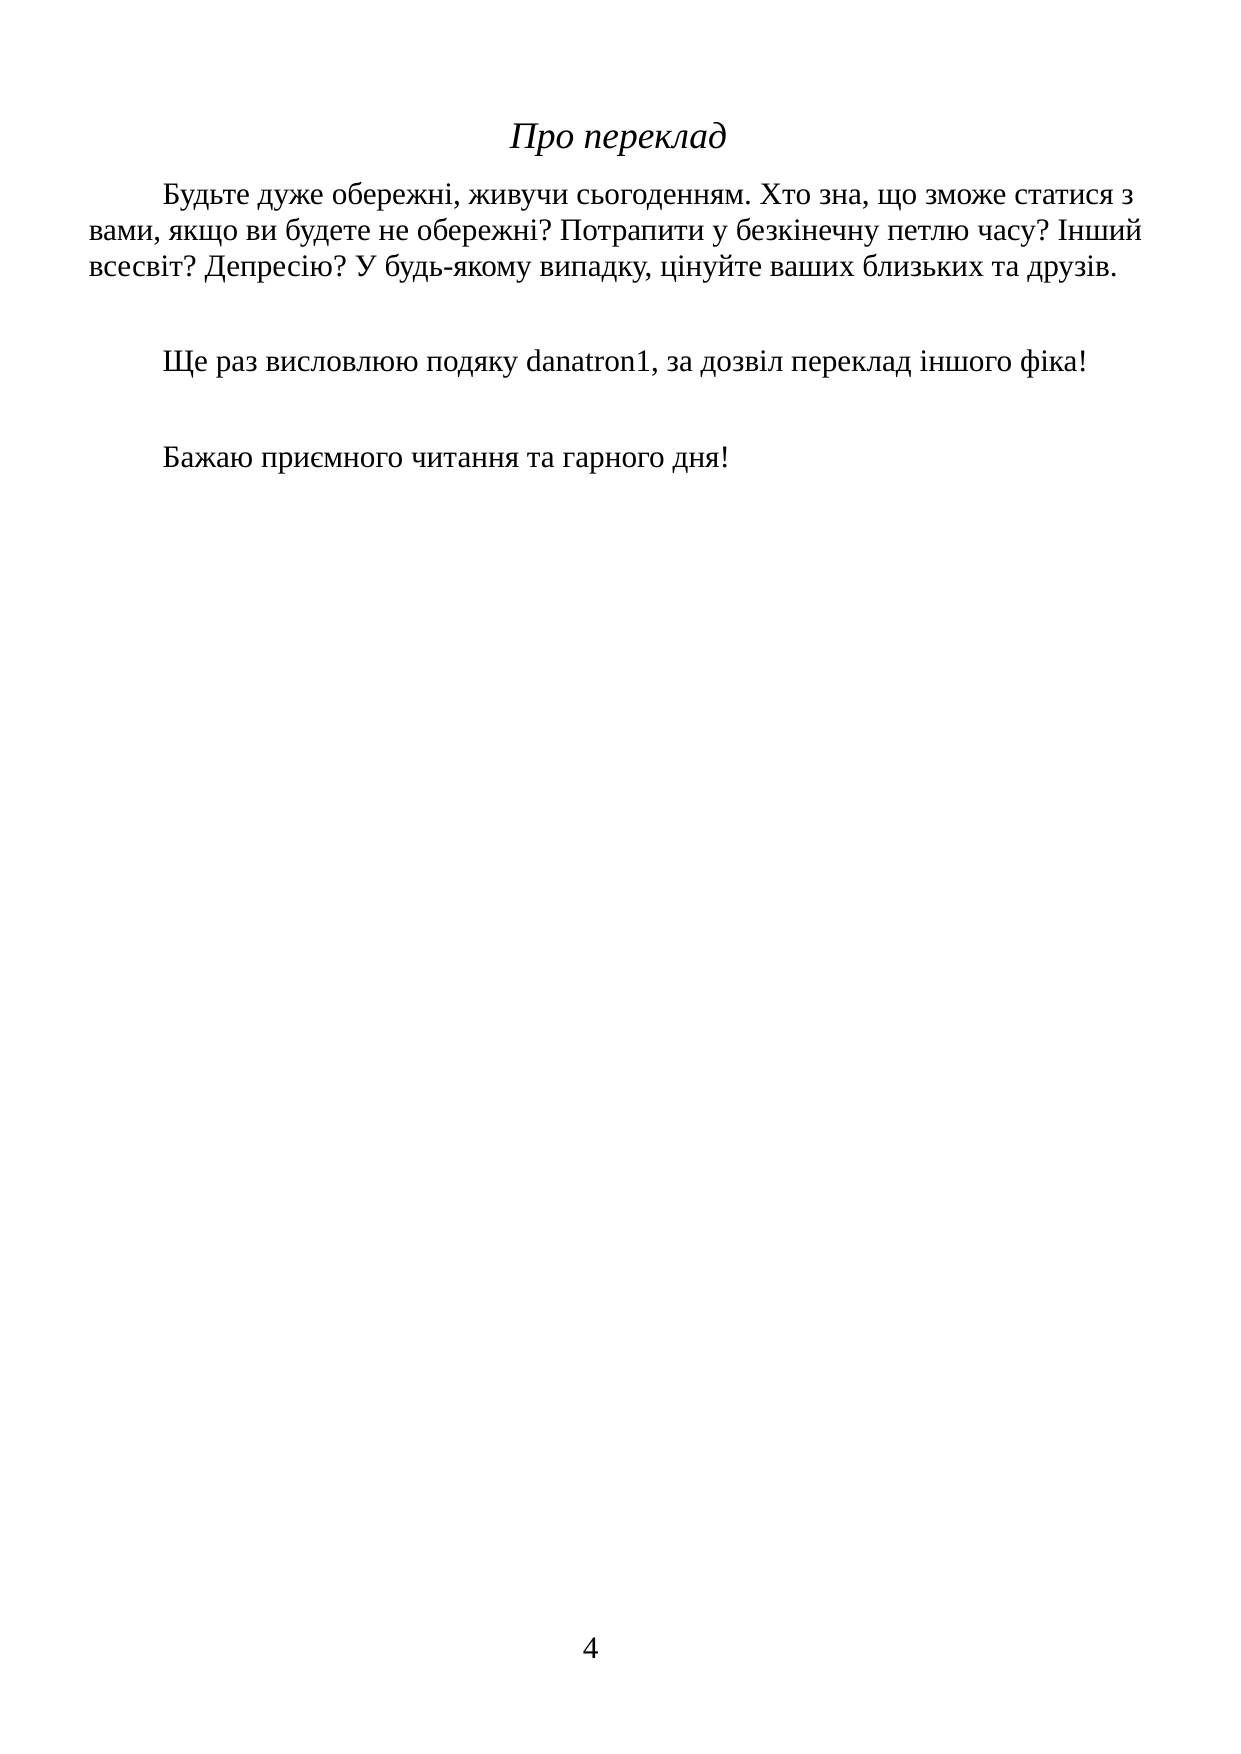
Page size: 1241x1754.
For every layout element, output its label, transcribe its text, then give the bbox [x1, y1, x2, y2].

text Ще раз висловлюю подяку danatron1, за дозвіл переклад іншого фіка! [88, 343, 1152, 378]
text Будьте дуже обережні, живучи сьогоденням. Хто зна, що зможе статися з вами, якщо ви будете не обережні? Потрапити у безкінечну петлю часу? Інший всесвіт? Депресію? У будь-якому випадку, цінуйте ваших близьких та друзів. [88, 175, 1152, 283]
subtitle Про переклад [88, 113, 1152, 157]
text Бажаю приємного читання та гарного дня! [88, 438, 1152, 474]
